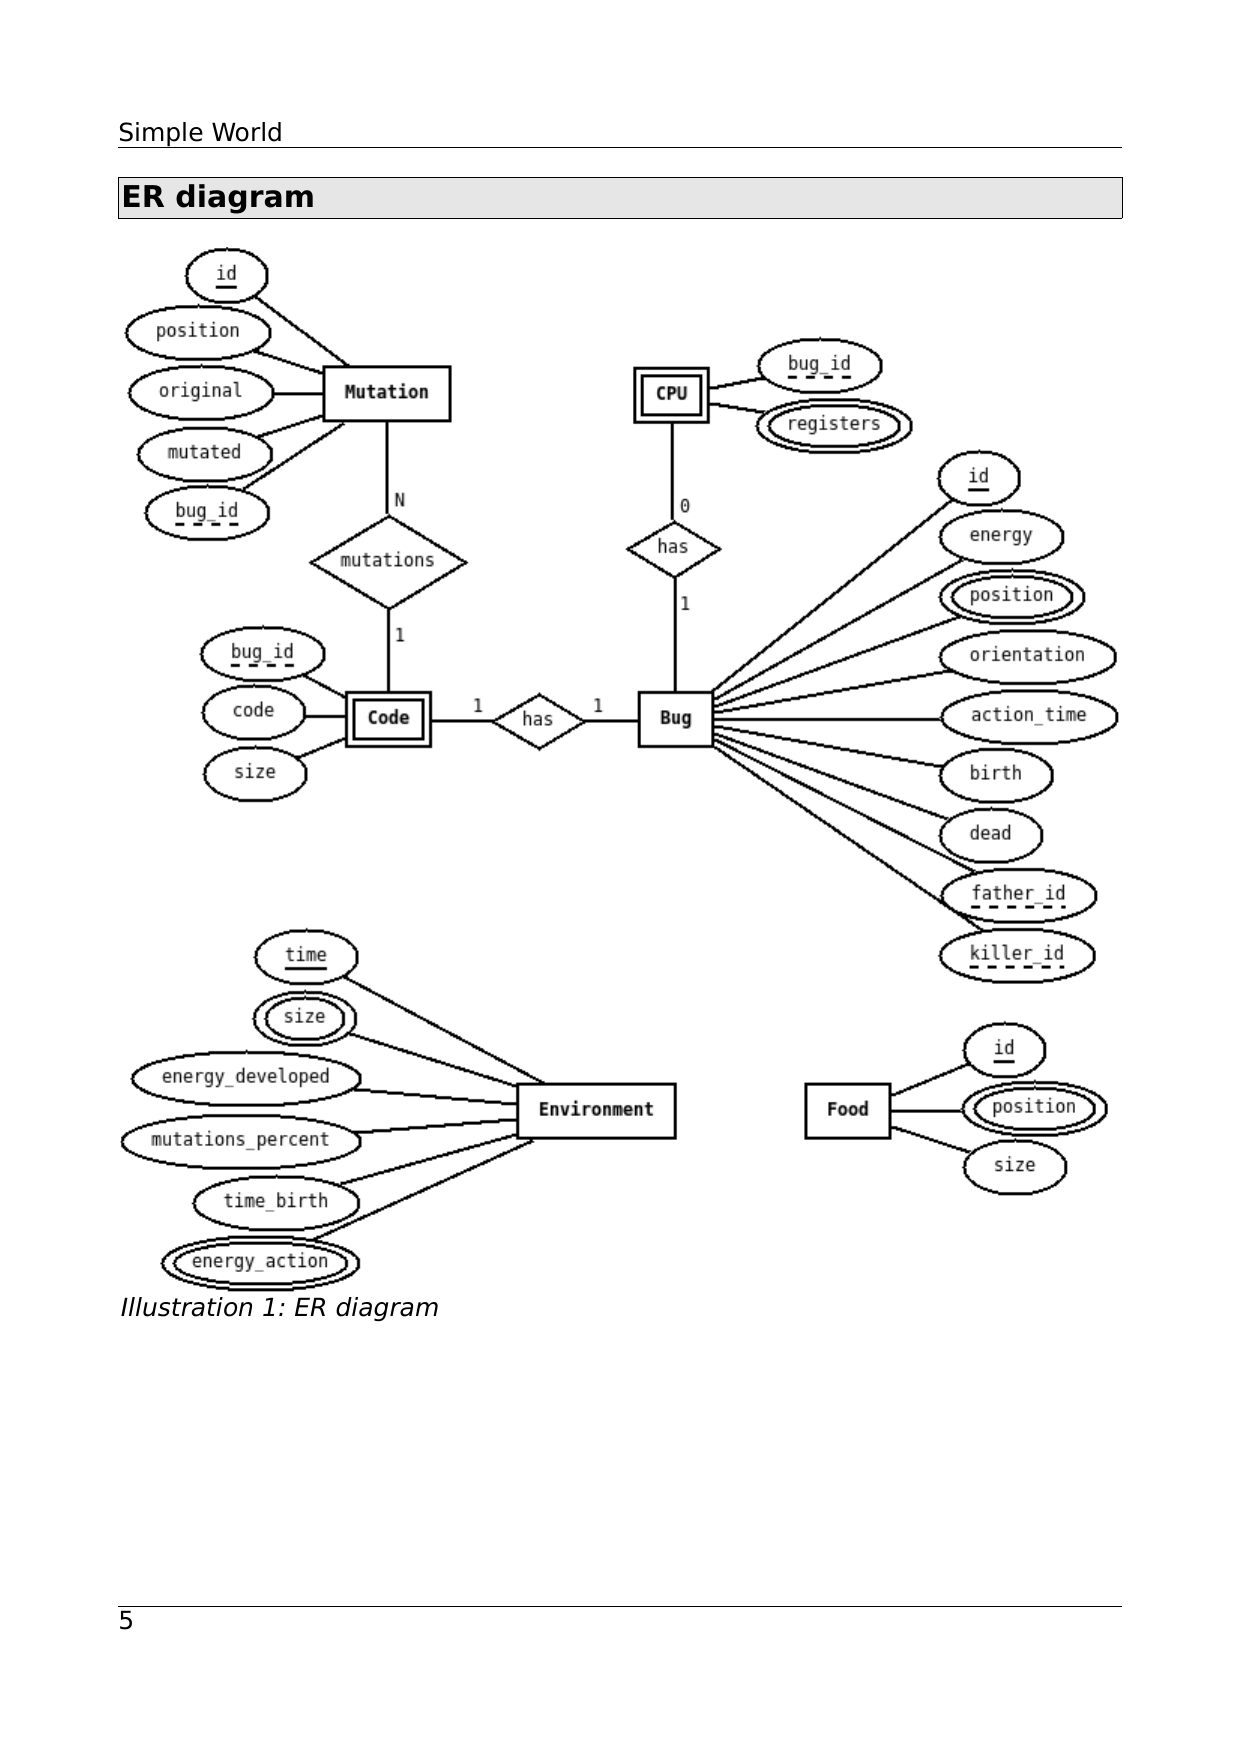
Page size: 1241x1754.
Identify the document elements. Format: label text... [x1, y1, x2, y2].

picture [120, 247, 1120, 1293]
title ER diagram [119, 178, 1122, 218]
text Illustration 1: ER diagram [121, 1293, 1119, 1322]
